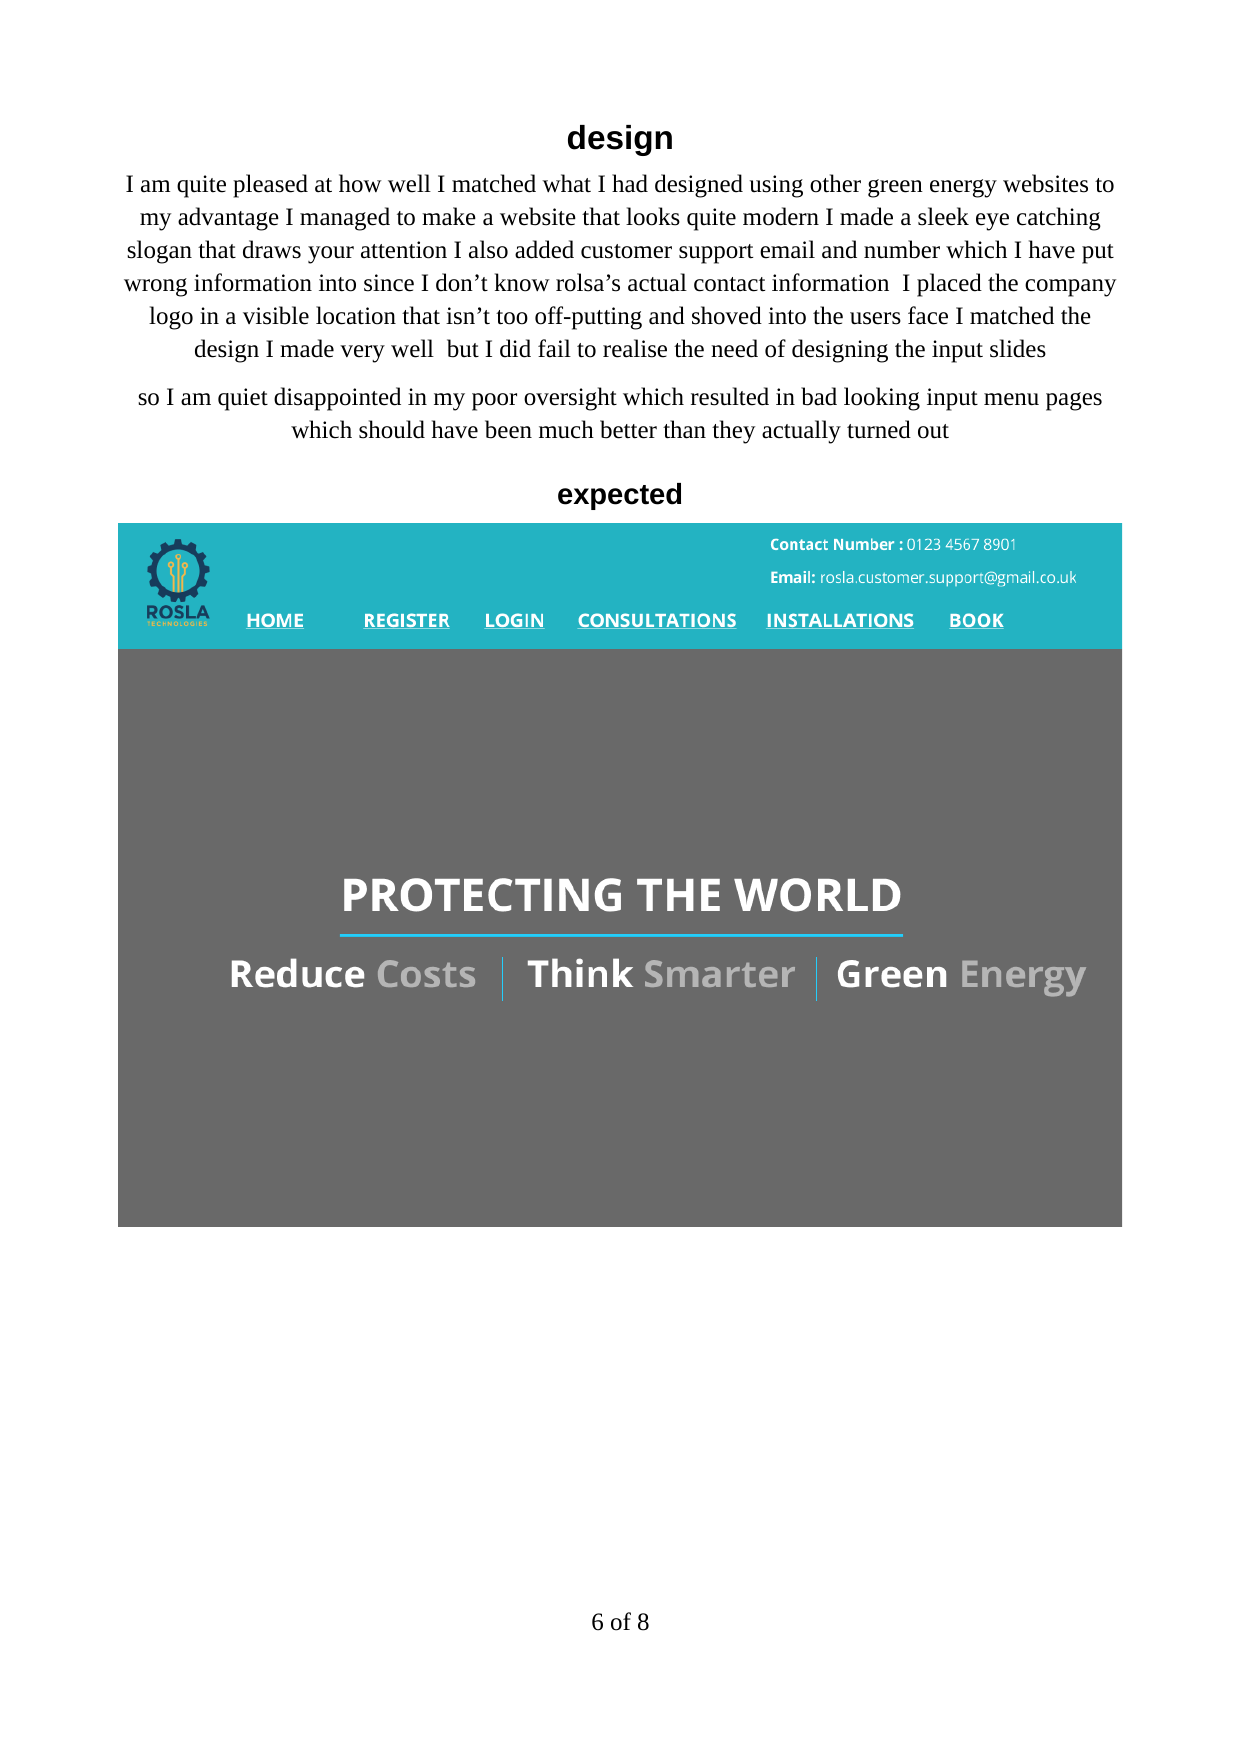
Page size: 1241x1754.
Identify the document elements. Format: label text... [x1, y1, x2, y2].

text so I am quiet disappointed in my poor oversight which resulted in bad looking input menu pages which should have been much better than they actually turned out [118, 382, 1122, 443]
subtitle design [118, 118, 1122, 157]
subtitle expected [118, 477, 1122, 511]
text I am quite pleased at how well I matched what I had designed using other green energy websites to my advantage I managed to make a website that looks quite modern I made a sleek eye catching slogan that draws your attention I also added customer support email and number which I have put wrong information into since I don’t know rolsa’s actual contact information I placed the company logo in a visible location that isn’t too off-putting and shoved into the users face I matched the design I made very well but I did fail to realise the need of designing the input slides [118, 169, 1122, 363]
picture [118, 523, 1123, 1227]
